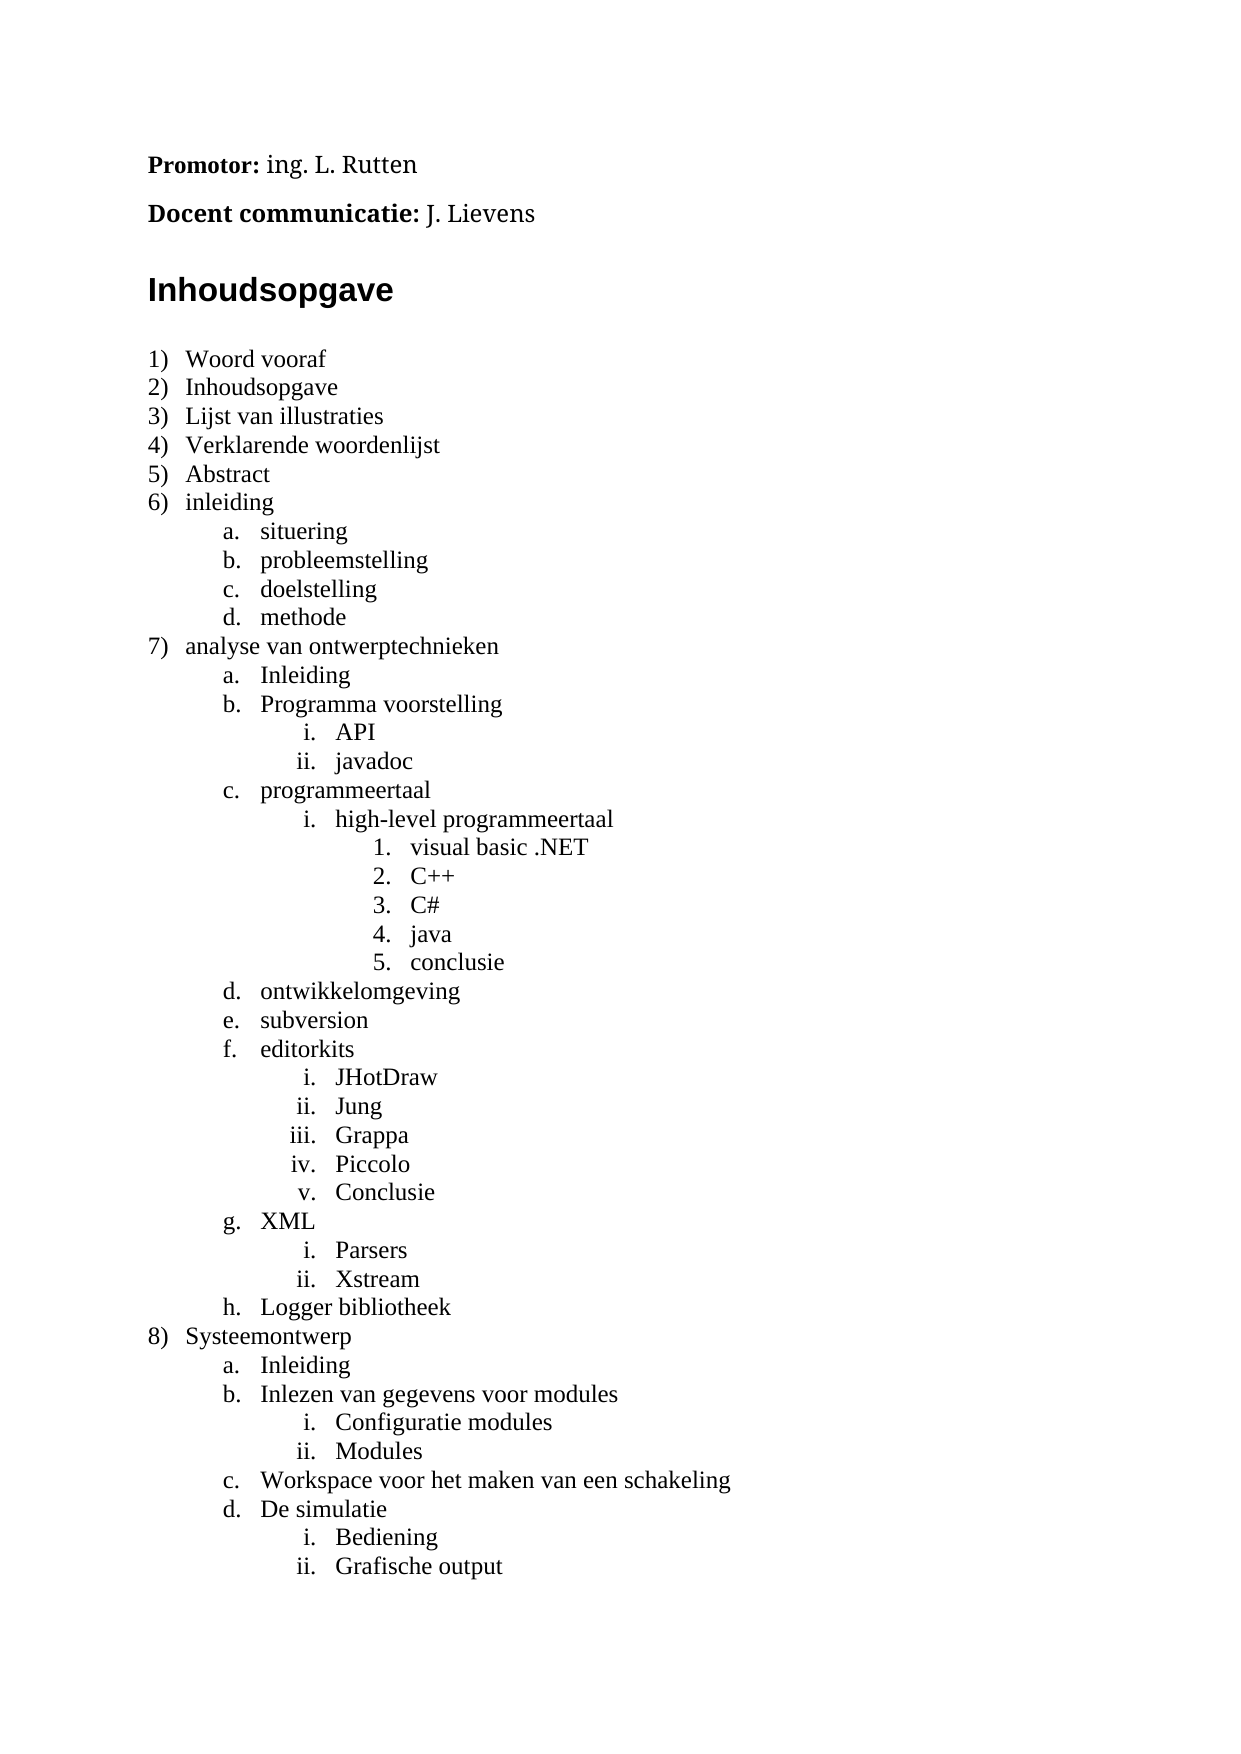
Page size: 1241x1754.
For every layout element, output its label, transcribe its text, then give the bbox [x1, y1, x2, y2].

list Inleiding [223, 660, 1093, 689]
list C# [373, 890, 1093, 919]
list Inleiding [223, 1350, 1093, 1379]
list Systeemontwerp [148, 1321, 1093, 1350]
text Promotor: ing. L. Rutten [148, 148, 1093, 180]
list Inhoudsopgave [148, 372, 1093, 401]
list Inlezen van gegevens voor modules [223, 1379, 1093, 1407]
list Programma voorstelling [223, 689, 1093, 717]
list conclusie [373, 947, 1093, 976]
list methode [223, 602, 1093, 631]
list Parsers [316, 1235, 1093, 1264]
list Configuratie modules [316, 1407, 1093, 1436]
list Logger bibliotheek [223, 1292, 1093, 1321]
list probleemstelling [223, 545, 1093, 574]
list inleiding [148, 487, 1093, 516]
list Modules [316, 1436, 1093, 1465]
list visual basic .NET [373, 832, 1093, 861]
list JHotDraw [316, 1062, 1093, 1091]
list Piccolo [316, 1149, 1093, 1177]
list XML [223, 1206, 1093, 1235]
list Grafische output [316, 1551, 1093, 1580]
list java [373, 919, 1093, 947]
list Grappa [316, 1120, 1093, 1149]
list programmeertaal [223, 775, 1093, 804]
text Docent communicatie: J. Lievens [148, 196, 1093, 229]
list Bediening [316, 1522, 1093, 1551]
list Jung [316, 1091, 1093, 1120]
list Abstract [148, 459, 1093, 487]
list Verklarende woordenlijst [148, 430, 1093, 459]
list Lijst van illustraties [148, 401, 1093, 430]
list API [316, 717, 1093, 746]
list doelstelling [223, 574, 1093, 602]
list De simulatie [223, 1494, 1093, 1522]
list Workspace voor het maken van een schakeling [223, 1465, 1093, 1494]
list Woord vooraf [148, 344, 1093, 372]
list C++ [373, 861, 1093, 890]
list subversion [223, 1005, 1093, 1034]
list editorkits [223, 1034, 1093, 1062]
subtitle Inhoudsopgave [148, 270, 1093, 309]
list high-level programmeertaal [316, 804, 1093, 832]
list Xstream [316, 1264, 1093, 1292]
list Conclusie [316, 1177, 1093, 1206]
list ontwikkelomgeving [223, 976, 1093, 1005]
list javadoc [316, 746, 1093, 775]
list situering [223, 516, 1093, 545]
list analyse van ontwerptechnieken [148, 631, 1093, 660]
